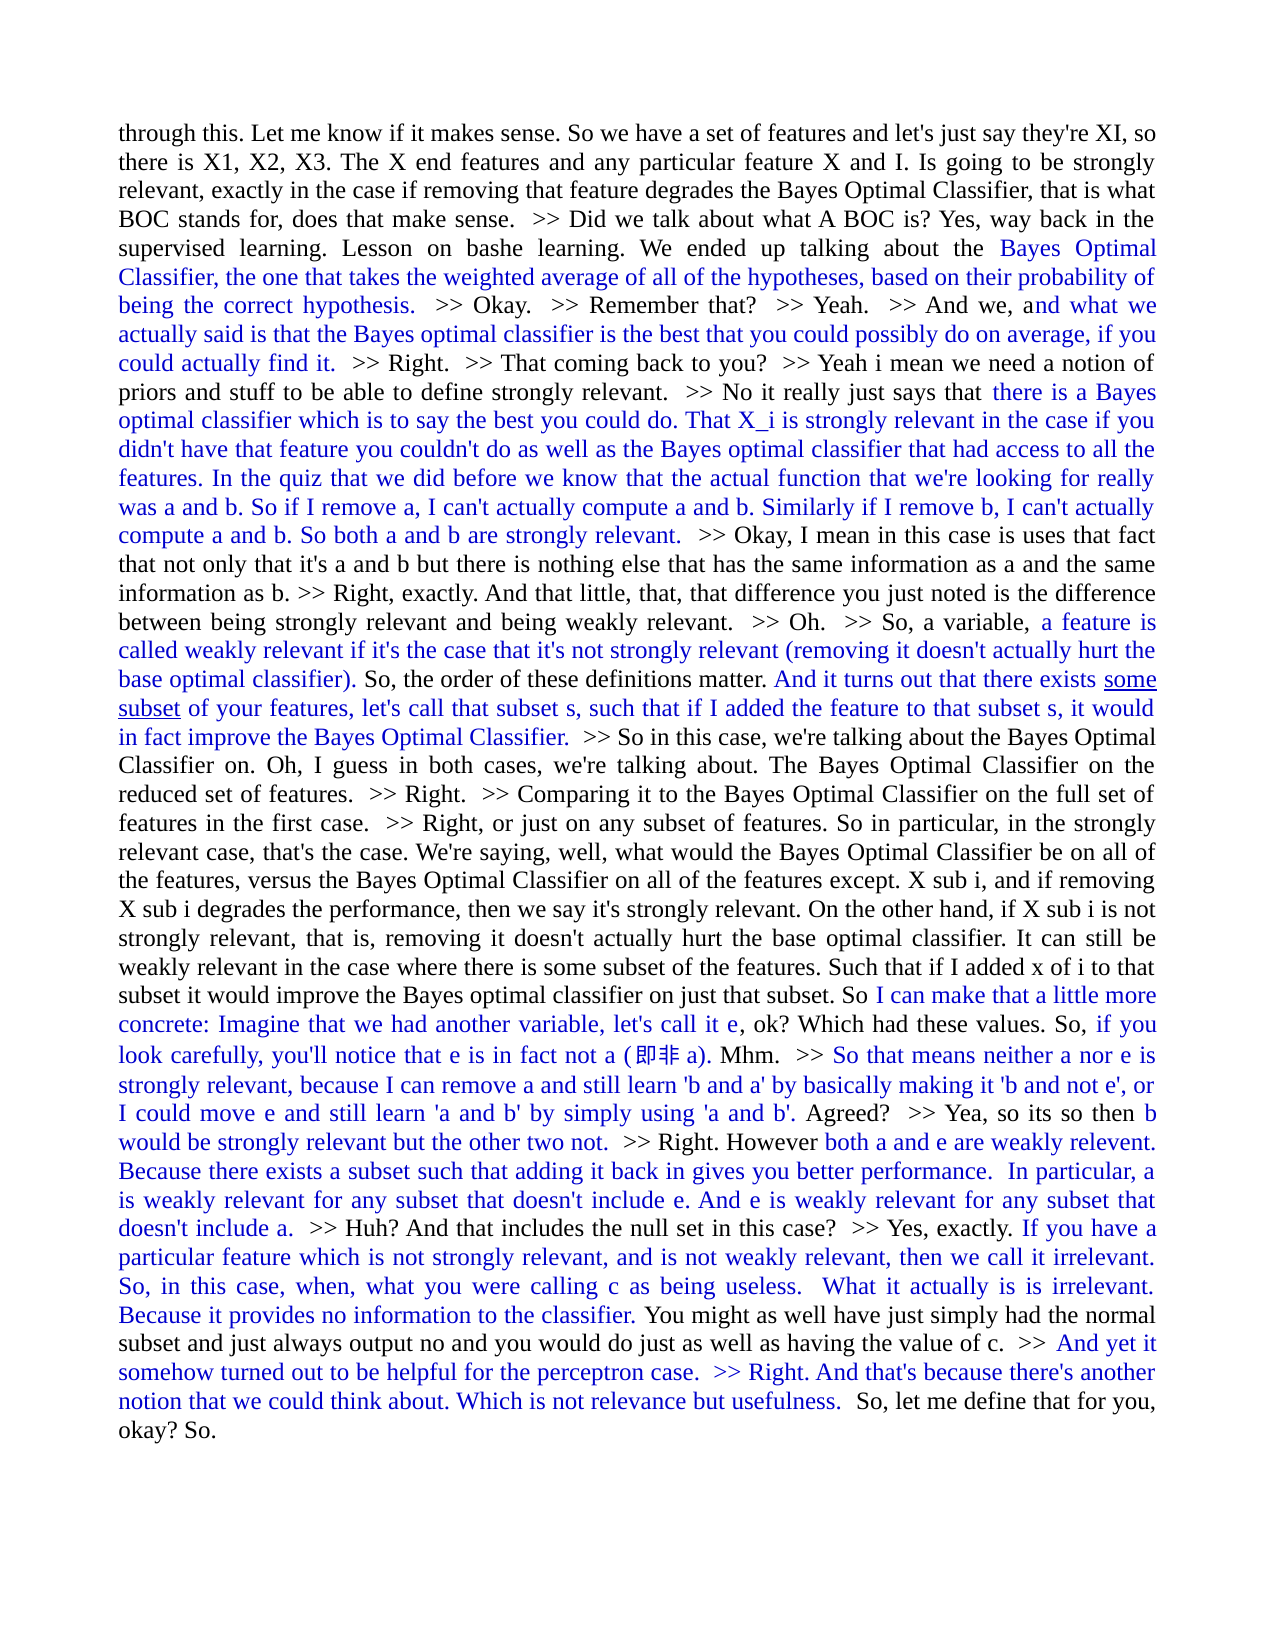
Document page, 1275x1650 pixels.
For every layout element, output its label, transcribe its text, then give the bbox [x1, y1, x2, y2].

text through this. Let me know if it makes sense. So we have a set of features and let's just say they're XI, so there is X1, X2, X3. The X end features and any particular feature X and I. Is going to be strongly relevant, exactly in the case if removing that feature degrades the Bayes Optimal Classifier, that is what BOC stands for, does that make sense. >> Did we talk about what A BOC is? Yes, way back in the supervised learning. Lesson on bashe learning. We ended up talking about the Bayes Optimal Classifier, the one that takes the weighted average of all of the hypotheses, based on their probability of being the correct hypothesis. >> Okay. >> Remember that? >> Yeah. >> And we, and what we actually said is that the Bayes optimal classifier is the best that you could possibly do on average, if you could actually find it. >> Right. >> That coming back to you? >> Yeah i mean we need a notion of priors and stuff to be able to define strongly relevant. >> No it really just says that there is a Bayes optimal classifier which is to say the best you could do. That X_i is strongly relevant in the case if you didn't have that feature you couldn't do as well as the Bayes optimal classifier that had access to all the features. In the quiz that we did before we know that the actual function that we're looking for really was a and b. So if I remove a, I can't actually compute a and b. Similarly if I remove b, I can't actually compute a and b. So both a and b are strongly relevant. >> Okay, I mean in this case is uses that fact that not only that it's a and b but there is nothing else that has the same information as a and the same information as b. >> Right, exactly. And that little, that, that difference you just noted is the difference between being strongly relevant and being weakly relevant. >> Oh. >> So, a variable, a feature is called weakly relevant if it's the case that it's not strongly relevant (removing it doesn't actually hurt the base optimal classifier). So, the order of these definitions matter. And it turns out that there exists some subset of your features, let's call that subset s, such that if I added the feature to that subset s, it would in fact improve the Bayes Optimal Classifier. >> So in this case, we're talking about the Bayes Optimal Classifier on. Oh, I guess in both cases, we're talking about. The Bayes Optimal Classifier on the reduced set of features. >> Right. >> Comparing it to the Bayes Optimal Classifier on the full set of features in the first case. >> Right, or just on any subset of features. So in particular, in the strongly relevant case, that's the case. We're saying, well, what would the Bayes Optimal Classifier be on all of the features, versus the Bayes Optimal Classifier on all of the features except. X sub i, and if removing X sub i degrades the performance, then we say it's strongly relevant. On the other hand, if X sub i is not strongly relevant, that is, removing it doesn't actually hurt the base optimal classifier. It can still be weakly relevant in the case where there is some subset of the features. Such that if I added x of i to that subset it would improve the Bayes optimal classifier on just that subset. So I can make that a little more concrete: Imagine that we had another variable, let's call it e, ok? Which had these values. So, if you look carefully, you'll notice that e is in fact not a (即非a). Mhm. >> So that means neither a nor e is strongly relevant, because I can remove a and still learn 'b and a' by basically making it 'b and not e', or I could move e and still learn 'a and b' by simply using 'a and b'. Agreed? >> Yea, so its so then b would be strongly relevant but the other two not. >> Right. However both a and e are weakly relevent. Because there exists a subset such that adding it back in gives you better performance. In particular, a is weakly relevant for any subset that doesn't include e. And e is weakly relevant for any subset that doesn't include a. >> Huh? And that includes the null set in this case? >> Yes, exactly. If you have a particular feature which is not strongly relevant, and is not weakly relevant, then we call it irrelevant. So, in this case, when, what you were calling c as being useless. What it actually is is irrelevant. Because it provides no information to the classifier. You might as well have just simply had the normal subset and just always output no and you would do just as well as having the value of c. >> And yet it somehow turned out to be helpful for the perceptron case. >> Right. And that's because there's another notion that we could think about. Which is not relevance but usefulness. So, let me define that for you, okay? So. [118, 118, 1157, 1443]
